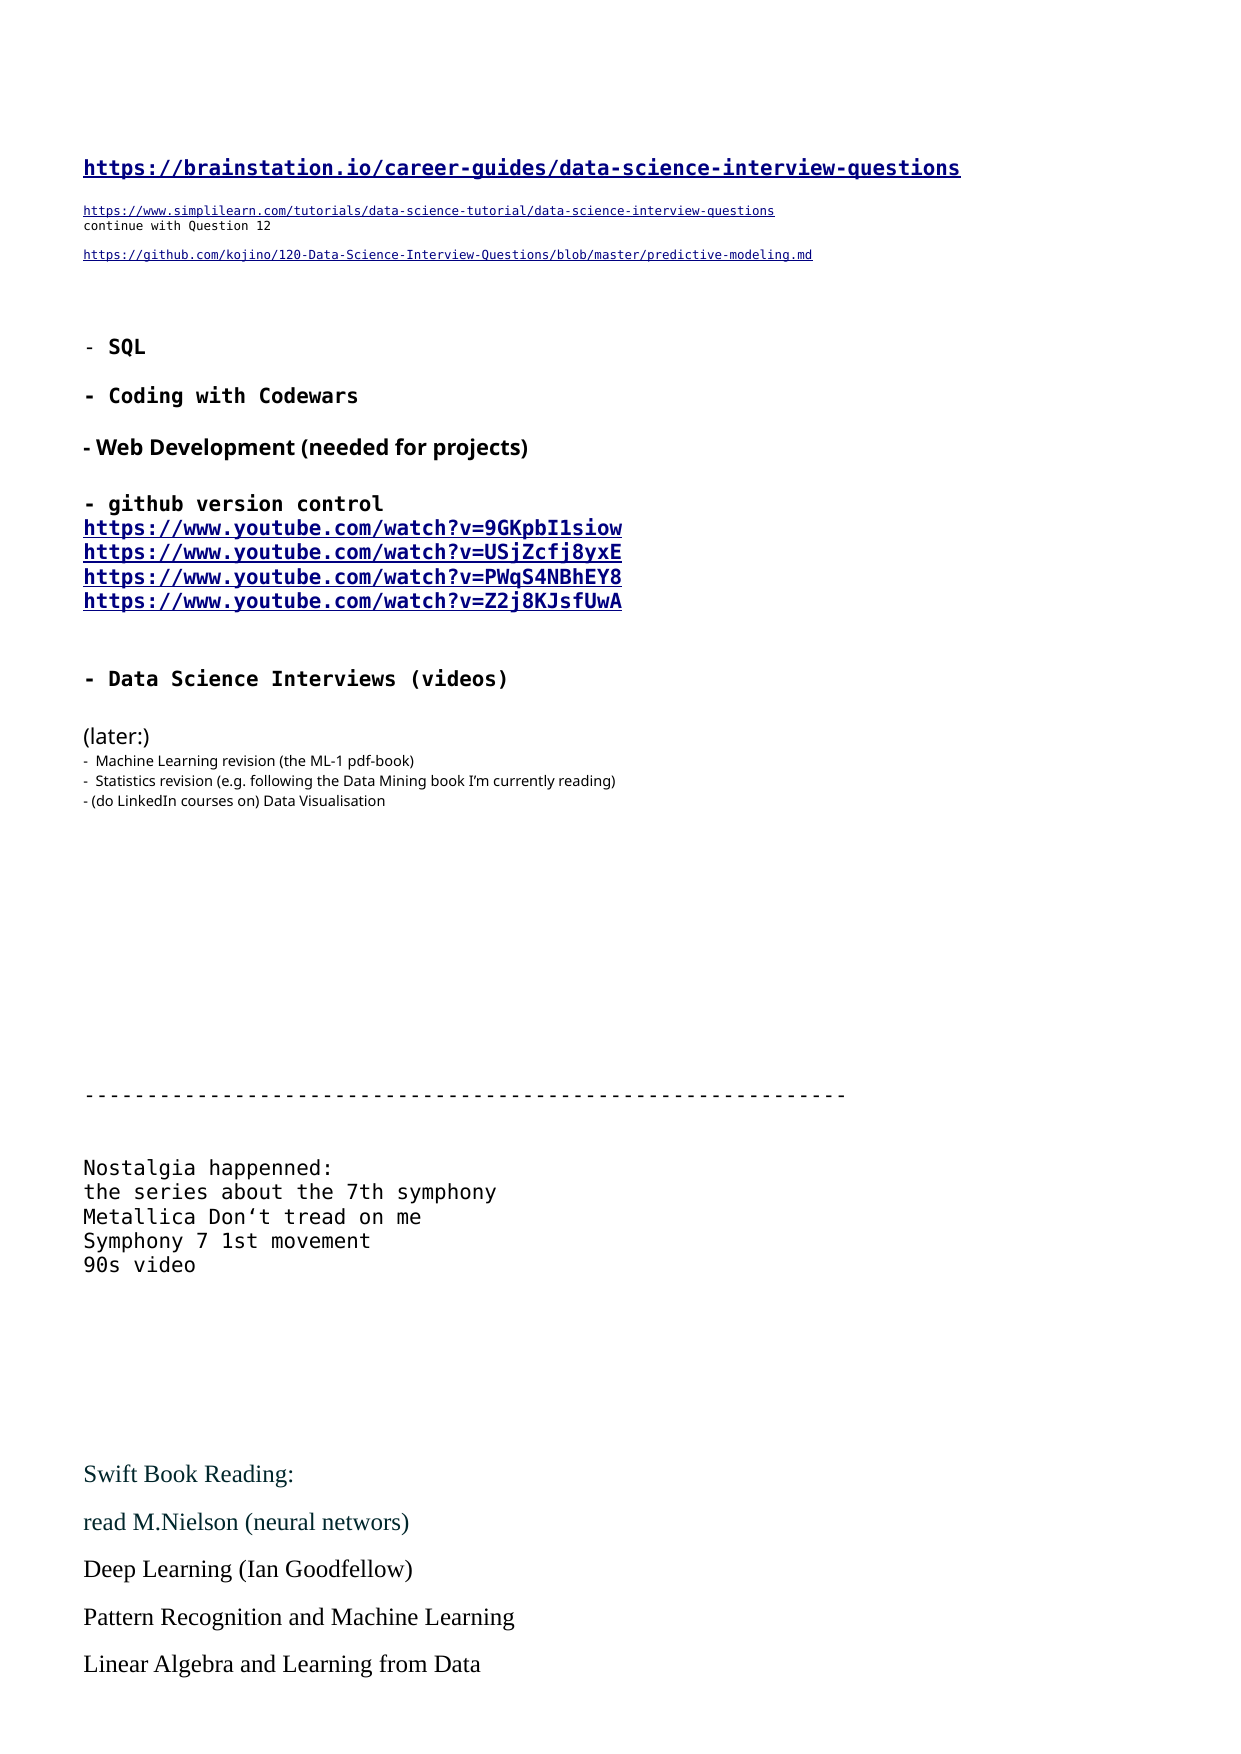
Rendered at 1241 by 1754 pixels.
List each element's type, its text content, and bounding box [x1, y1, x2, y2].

text - Data Science Interviews (videos) [83, 667, 1168, 692]
text https://www.youtube.com/watch?v=USjZcfj8yxE [83, 540, 1168, 565]
text - Web Development (needed for projects) [83, 432, 1168, 462]
text Linear Algebra and Learning from Data [83, 1649, 1168, 1678]
text - (do LinkedIn courses on) Data Visualisation [83, 791, 1168, 811]
text Swift Book Reading: [83, 1459, 1168, 1488]
text - Machine Learning revision (the ML-1 pdf-book) [83, 751, 1168, 771]
text Deep Learning (Ian Goodfellow) [83, 1554, 1168, 1583]
text Nostalgia happenned: [83, 1156, 1168, 1180]
text https://www.youtube.com/watch?v=9GKpbI1siow [83, 516, 1168, 540]
text read M.Nielson (neural networs) [83, 1507, 1168, 1535]
text 90s video [83, 1253, 1168, 1277]
text the series about the 7th symphony [83, 1180, 1168, 1205]
text ------------------------------------------------------------- [83, 1083, 1168, 1108]
text https://www.simplilearn.com/tutorials/data-science-tutorial/data-science-interview-questions [83, 204, 1168, 219]
text - Coding with Codewars [83, 384, 1168, 408]
text https://github.com/kojino/120-Data-Science-Interview-Questions/blob/master/predictive-modeling.md [83, 248, 1168, 262]
text (later:) [83, 721, 1168, 751]
text https://www.youtube.com/watch?v=Z2j8KJsfUwA [83, 589, 1168, 613]
text - Statistics revision (e.g. following the Data Mining book I’m currently reading) [83, 771, 1168, 791]
text continue with Question 12 [83, 219, 1168, 233]
text - github version control [83, 492, 1168, 516]
text Symphony 7 1st movement [83, 1229, 1168, 1253]
text Metallica Don‘t tread on me [83, 1205, 1168, 1229]
text - SQL [83, 335, 1168, 359]
text https://brainstation.io/career-guides/data-science-interview-questions [83, 156, 1168, 180]
text https://www.youtube.com/watch?v=PWqS4NBhEY8 [83, 565, 1168, 589]
text Pattern Recognition and Machine Learning [83, 1602, 1168, 1631]
